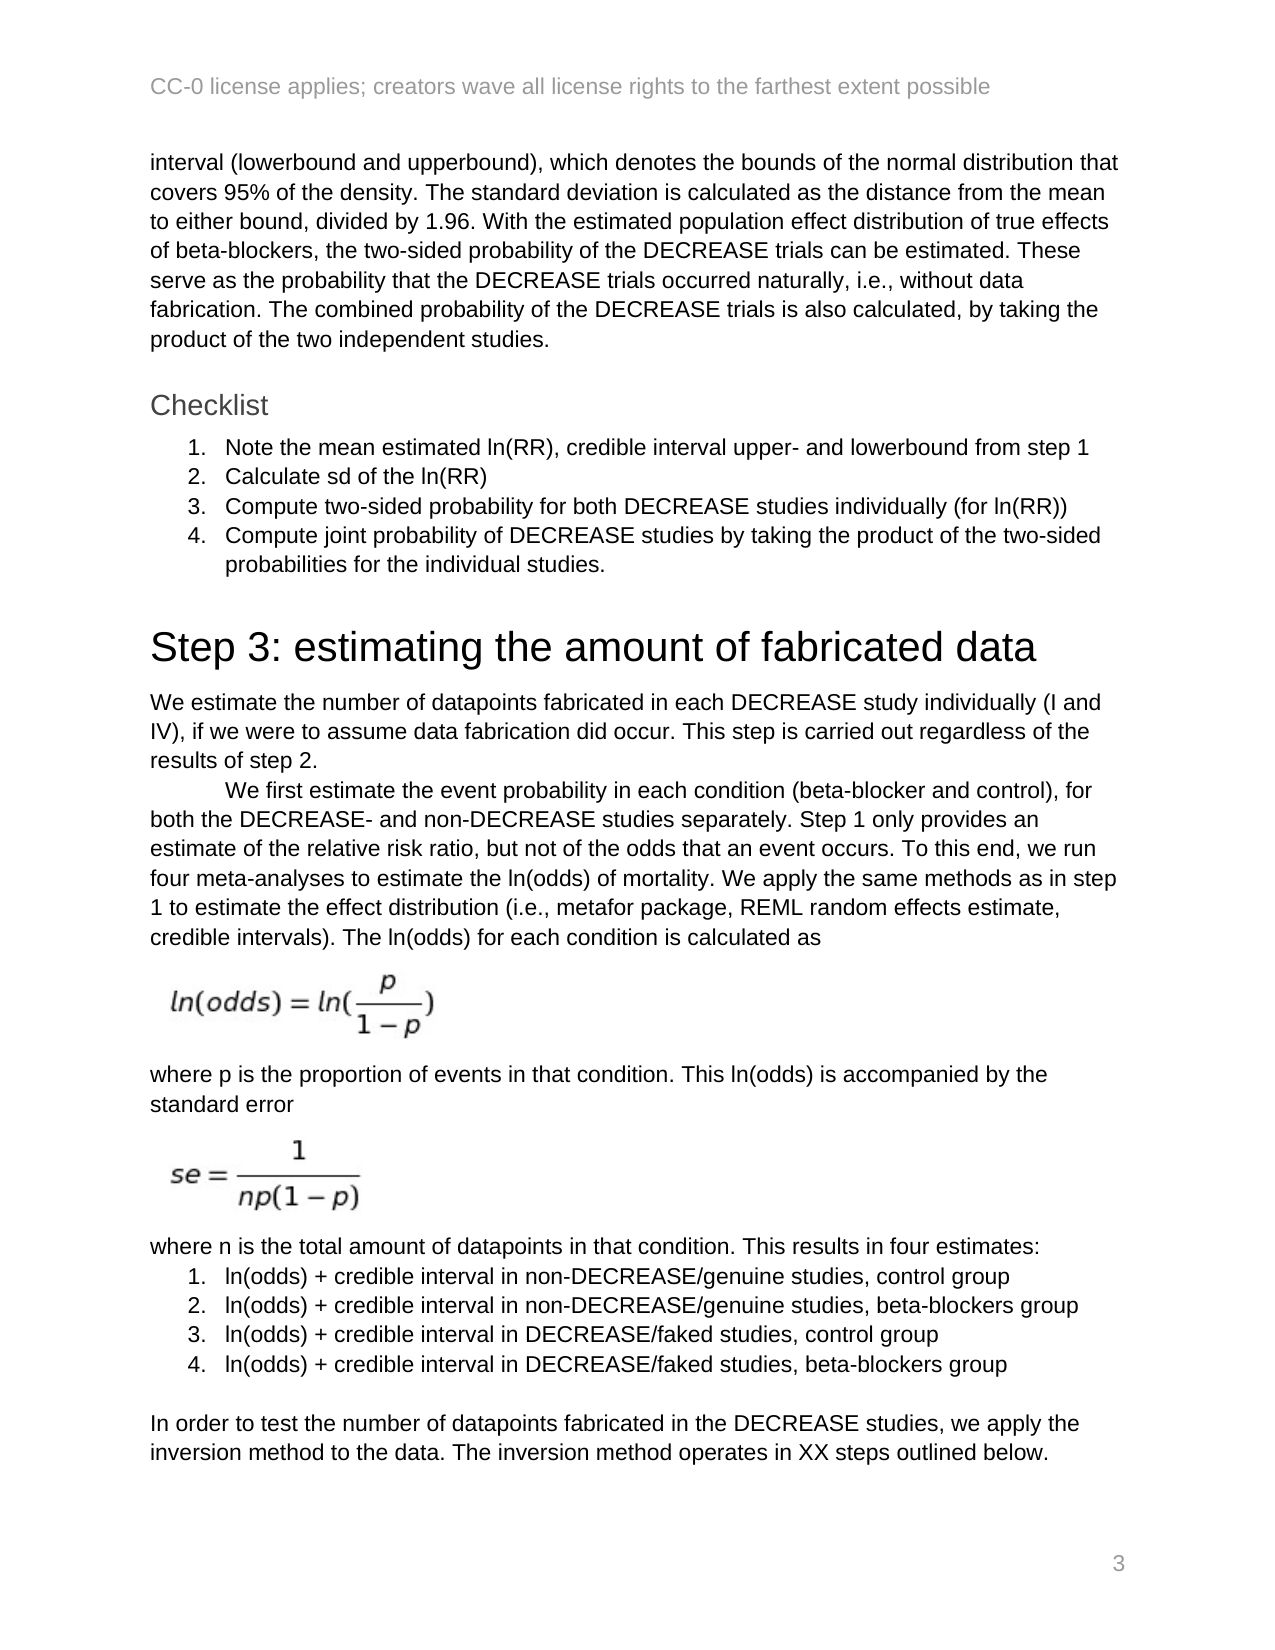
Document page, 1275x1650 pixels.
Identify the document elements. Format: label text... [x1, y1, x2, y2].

subtitle Step 3: estimating the amount of fabricated data [150, 623, 1125, 670]
text where n is the total amount of datapoints in that condition. This results in four estimates: [150, 1234, 1125, 1259]
text We estimate the number of datapoints fabricated in each DECREASE study individually (I and IV), if we were to assume data fabrication did occur. This step is carried out regardless of the results of step 2. [150, 689, 1125, 774]
list ln(odds) + credible interval in DECREASE/faked studies, control group [187, 1322, 1125, 1348]
text where p is the proportion of events in that condition. This ln(odds) is accompanied by the standard error [150, 1062, 1125, 1117]
list ln(odds) + credible interval in non-DECREASE/genuine studies, beta-blockers group [187, 1293, 1125, 1318]
text In order to test the number of datapoints fabricated in the DECREASE studies, we apply the inversion method to the data. The inversion method operates in XX steps outlined below. [150, 1410, 1125, 1465]
list ln(odds) + credible interval in non-DECREASE/genuine studies, control group [187, 1263, 1125, 1289]
picture [168, 972, 438, 1040]
list Compute two-sided probability for both DECREASE studies individually (for ln(RR)) [187, 493, 1125, 519]
text We first estimate the event probability in each condition (beta-blocker and control), for both the DECREASE- and non-DECREASE studies separately. Step 1 only provides an estimate of the relative risk ratio, but not of the odds that an event occurs. To this end, we run four meta-analyses to estimate the ln(odds) of mortality. We apply the same methods as in step 1 to estimate the effect distribution (i.e., metafor package, REML random effects estimate, credible intervals). The ln(odds) for each condition is calculated as [150, 777, 1125, 950]
picture [168, 1139, 363, 1212]
list Compute joint probability of DECREASE studies by taking the product of the two-sided probabilities for the individual studies. [187, 523, 1125, 578]
list Calculate sd of the ln(RR) [187, 464, 1125, 490]
list ln(odds) + credible interval in DECREASE/faked studies, beta-blockers group [187, 1351, 1125, 1377]
list Note the mean estimated ln(RR), credible interval upper- and lowerbound from step 1 [187, 435, 1125, 460]
subtitle Checklist [150, 389, 1125, 422]
text interval (lowerbound and upperbound), which denotes the bounds of the normal distribution that covers 95% of the density. The standard deviation is calculated as the distance from the mean to either bound, divided by 1.96. With the estimated population effect distribution of true effects of beta-blockers, the two-sided probability of the DECREASE trials can be estimated. These serve as the probability that the DECREASE trials occurred naturally, i.e., without data fabrication. The combined probability of the DECREASE trials is also calculated, by taking the product of the two independent studies. [150, 150, 1125, 352]
